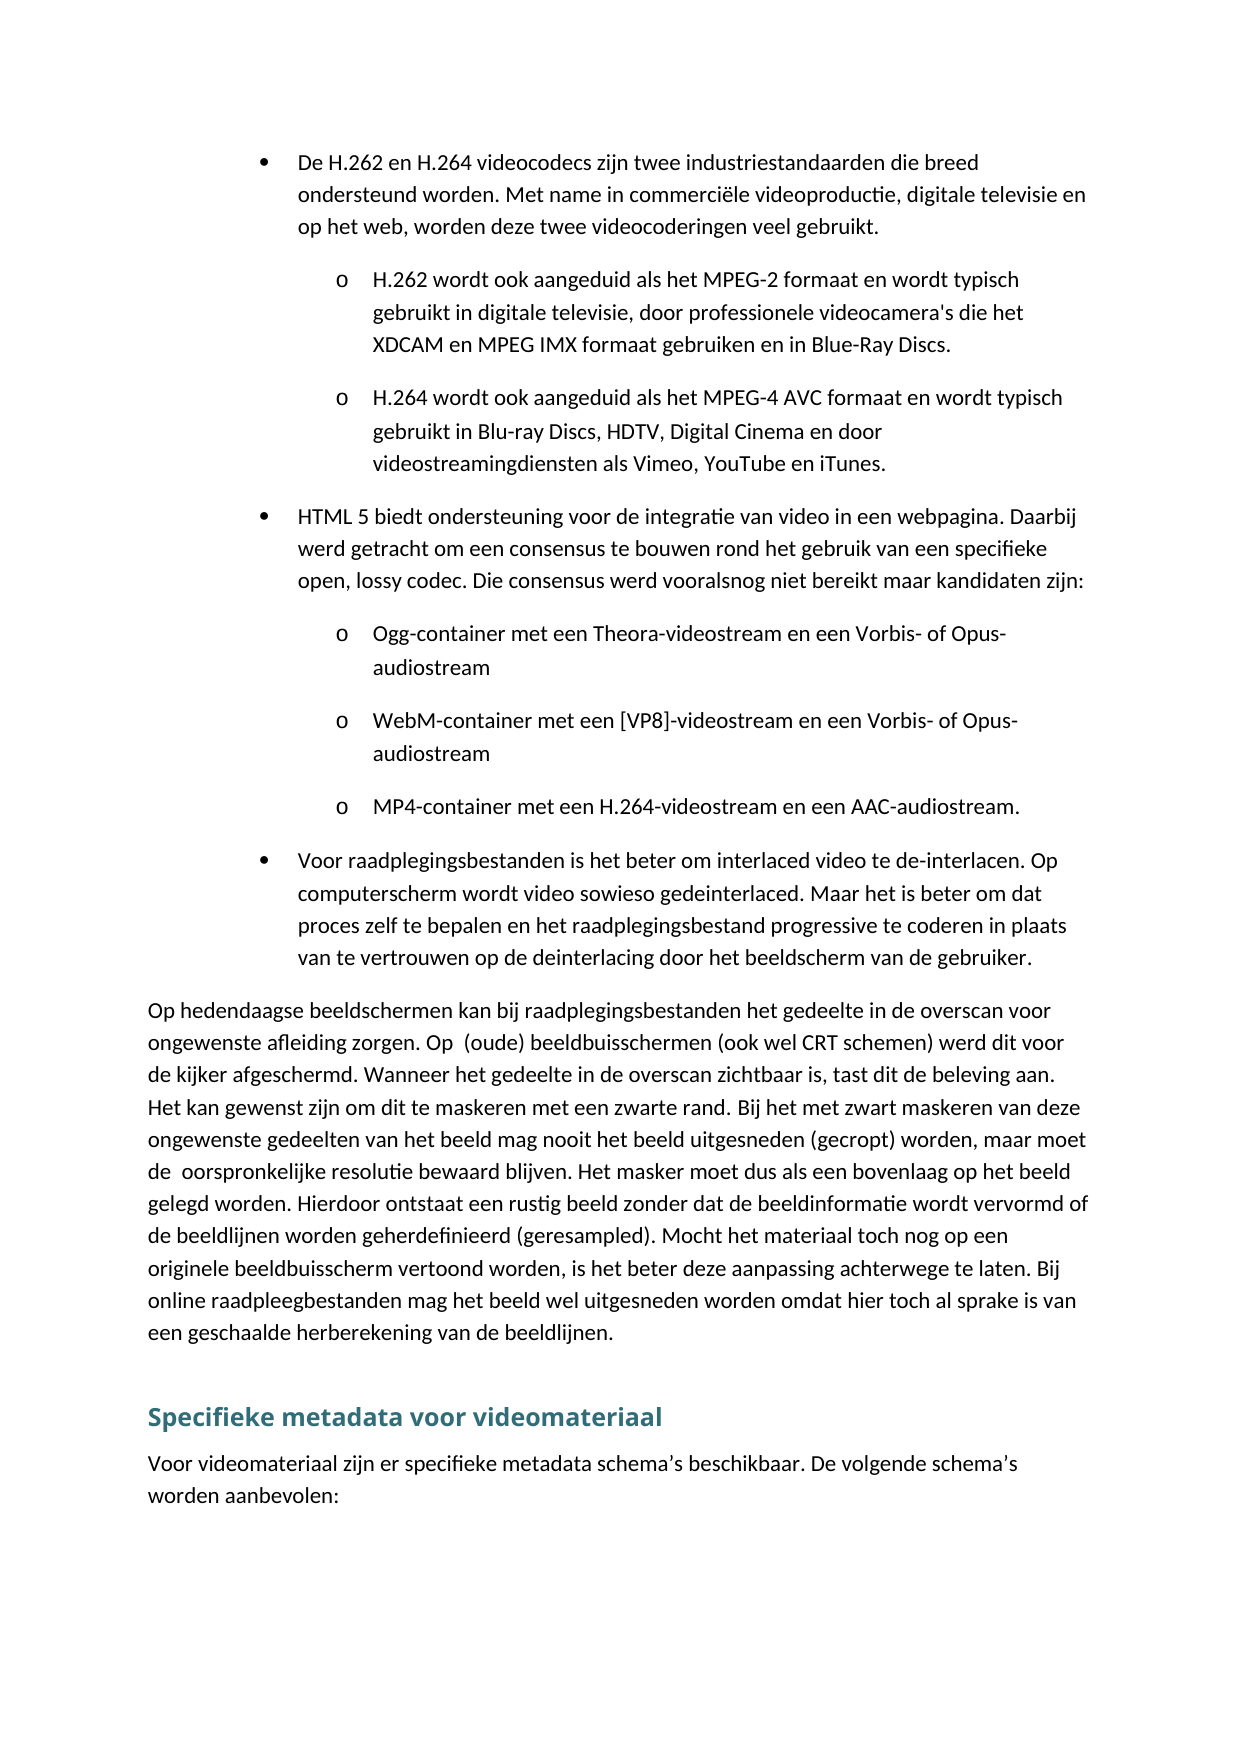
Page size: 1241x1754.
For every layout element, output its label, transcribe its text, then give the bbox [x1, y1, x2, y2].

list H.264 wordt ook aangeduid als het MPEG-4 AVC formaat en wordt typisch gebruikt in Blu-ray Discs, HDTV, Digital Cinema en door videostreamingdiensten als Vimeo, YouTube en iTunes. [335, 383, 1093, 477]
text Voor videomateriaal zijn er specifieke metadata schema’s beschikbaar. De volgende schema’s worden aanbevolen: [148, 1449, 1093, 1509]
list H.262 wordt ook aangeduid als het MPEG-2 formaat en wordt typisch gebruikt in digitale televisie, door professionele videocamera's die het XDCAM en MPEG IMX formaat gebruiken en in Blue-Ray Discs. [335, 265, 1093, 358]
text Op hedendaagse beeldschermen kan bij raadplegingsbestanden het gedeelte in de overscan voor ongewenste afleiding zorgen. Op (oude) beeldbuisschermen (ook wel CRT schemen) werd dit voor de kijker afgeschermd. Wanneer het gedeelte in de overscan zichtbaar is, tast dit de beleving aan. Het kan gewenst zijn om dit te maskeren met een zwarte rand. Bij het met zwart maskeren van deze ongewenste gedeelten van het beeld mag nooit het beeld uitgesneden (gecropt) worden, maar moet de oorspronkelijke resolutie bewaard blijven. Het masker moet dus als een bovenlaag op het beeld gelegd worden. Hierdoor ontstaat een rustig beeld zonder dat de beeldinformatie wordt vervormd of de beeldlijnen worden geherdefinieerd (geresampled). Mocht het materiaal toch nog op een originele beeldbuisscherm vertoond worden, is het beter deze aanpassing achterwege te laten. Bij online raadpleegbestanden mag het beeld wel uitgesneden worden omdat hier toch al sprake is van een geschaalde herberekening van de beeldlijnen. [148, 996, 1093, 1346]
list MP4-container met een H.264-videostream en een AAC-audiostream. [335, 792, 1093, 821]
list Voor raadplegingsbestanden is het beter om interlaced video te de-interlacen. Op computerscherm wordt video sowieso gedeinterlaced. Maar het is beter om dat proces zelf te bepalen en het raadplegingsbestand progressive te coderen in plaats van te vertrouwen op de deinterlacing door het beeldscherm van de gebruiker. [260, 847, 1093, 971]
subtitle Specifieke metadata voor videomateriaal [148, 1399, 1093, 1433]
list HTML 5 biedt ondersteuning voor de integratie van video in een webpagina. Daarbij werd getracht om een consensus te bouwen rond het gebruik van een specifieke open, lossy codec. Die consensus werd vooralsnog niet bereikt maar kandidaten zijn: [260, 502, 1093, 594]
list De H.262 en H.264 videocodecs zijn twee industriestandaarden die breed ondersteund worden. Met name in commerciële videoproductie, digitale televisie en op het web, worden deze twee videocoderingen veel gebruikt. [260, 148, 1093, 240]
list Ogg-container met een Theora-videostream en een Vorbis- of Opus-audiostream [335, 619, 1093, 681]
list WebM-container met een [VP8]-videostream en een Vorbis- of Opus- audiostream [335, 706, 1093, 767]
